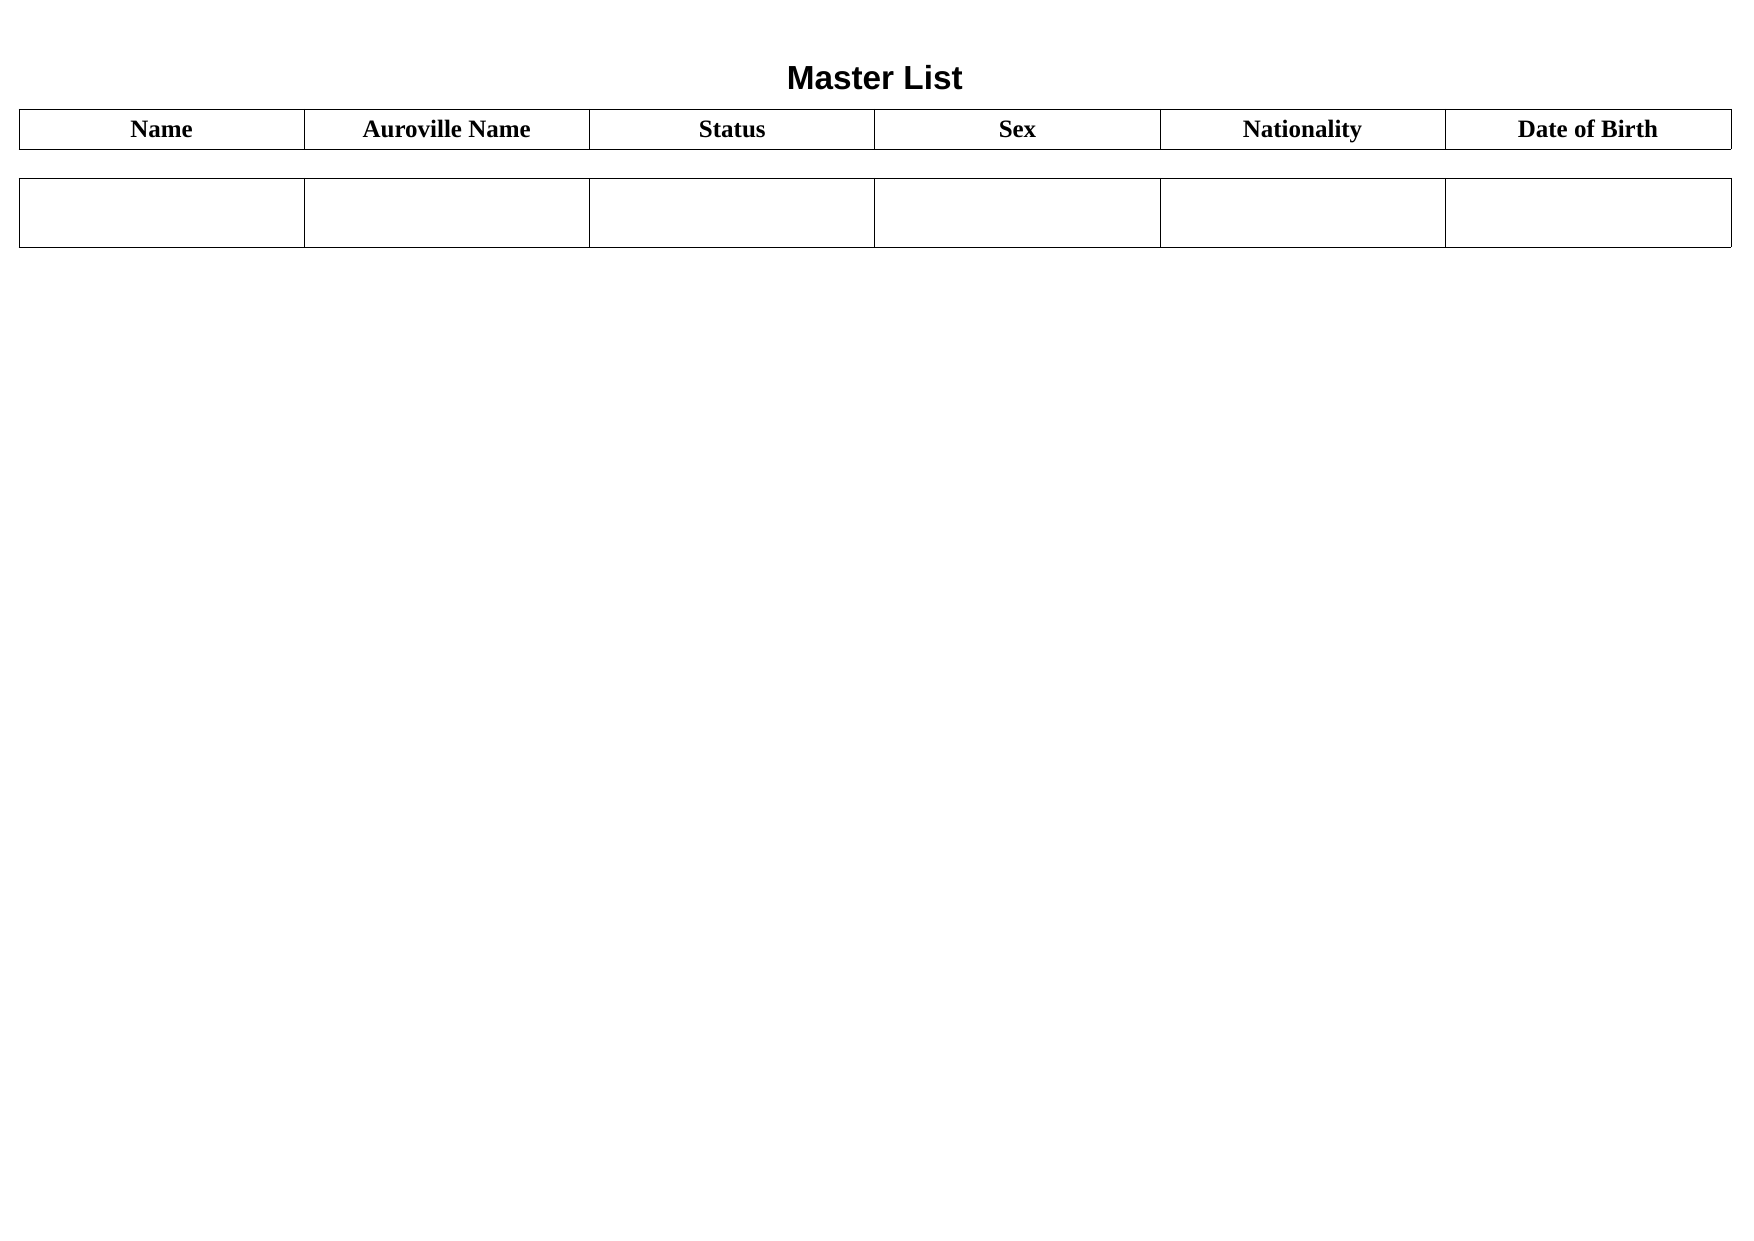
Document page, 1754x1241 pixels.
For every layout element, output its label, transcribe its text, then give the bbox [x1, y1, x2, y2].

table_header Auroville Name [305, 110, 589, 149]
text </for> [19, 248, 1731, 276]
text <for each="resident in objects"> [19, 150, 1731, 178]
table_header Sex [875, 110, 1160, 149]
table_header <resident.status> [590, 179, 874, 247]
table_header Nationality [1161, 110, 1445, 149]
table_header Status [590, 110, 874, 149]
table_header <resident.date_birth> [1446, 179, 1731, 247]
table_header Name [20, 110, 304, 149]
subtitle Master List [19, 58, 1731, 96]
table_header <resident.auro_name> [305, 179, 589, 247]
table_header <resident.sex> [875, 179, 1160, 247]
table_header <resident.nationality.name> [1161, 179, 1445, 247]
table_header <resident.name> [20, 179, 304, 247]
table_header Date of Birth [1446, 110, 1731, 149]
